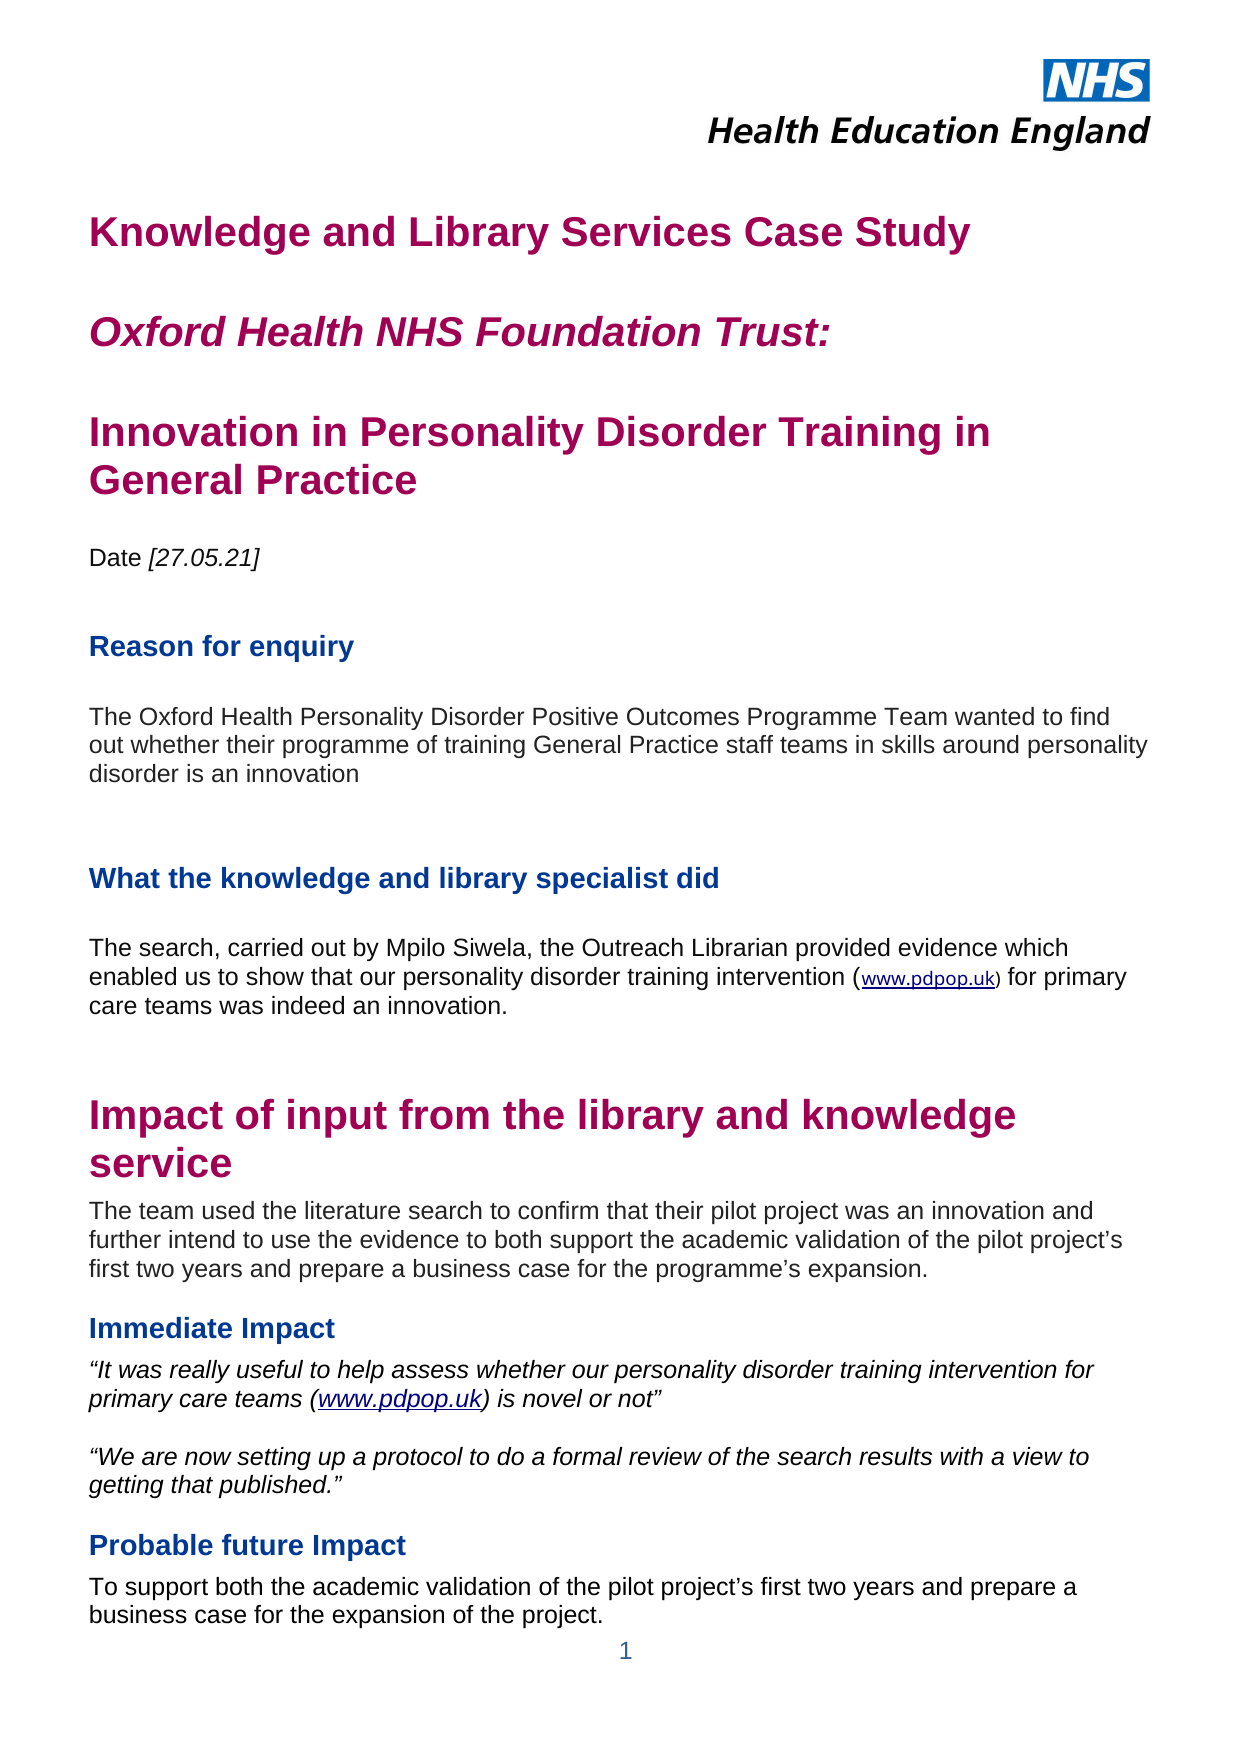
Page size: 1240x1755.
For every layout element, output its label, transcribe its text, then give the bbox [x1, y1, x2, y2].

subtitle What the knowledge and library specialist did [89, 861, 1151, 894]
subtitle Immediate Impact [89, 1311, 1151, 1345]
subtitle Innovation in Personality Disorder Training in General Practice [89, 408, 1151, 503]
subtitle Oxford Health NHS Foundation Trust: [89, 308, 1151, 356]
subtitle Reason for enquiry [89, 629, 1151, 662]
text To support both the academic validation of the pilot project’s first two years and prepare a business case for the expansion of the project. [89, 1572, 1151, 1629]
text The team used the literature search to confirm that their pilot project was an innovation and further intend to use the evidence to both support the academic validation of the pilot project’s first two years and prepare a business case for the programme’s expansion. [89, 1196, 1151, 1283]
subtitle Impact of input from the library and knowledge service [89, 1090, 1151, 1186]
text “It was really useful to help assess whether our personality disorder training intervention for primary care teams (www.pdpop.uk) is novel or not” [89, 1355, 1151, 1413]
text The search, carried out by Mpilo Siwela, the Outreach Librarian provided evidence which enabled us to show that our personality disorder training intervention (www.pdpop.uk) for primary care teams was indeed an innovation. [89, 933, 1151, 1020]
text The Oxford Health Personality Disorder Positive Outcomes Programme Team wanted to find out whether their programme of training General Practice staff teams in skills around personality disorder is an innovation [89, 702, 1151, 788]
text “We are now setting up a protocol to do a formal review of the search results with a view to getting that published.” [89, 1442, 1151, 1499]
text Date [27.05.21] [89, 543, 1151, 571]
subtitle Knowledge and Library Services Case Study [89, 208, 1151, 256]
subtitle Probable future Impact [89, 1528, 1151, 1561]
